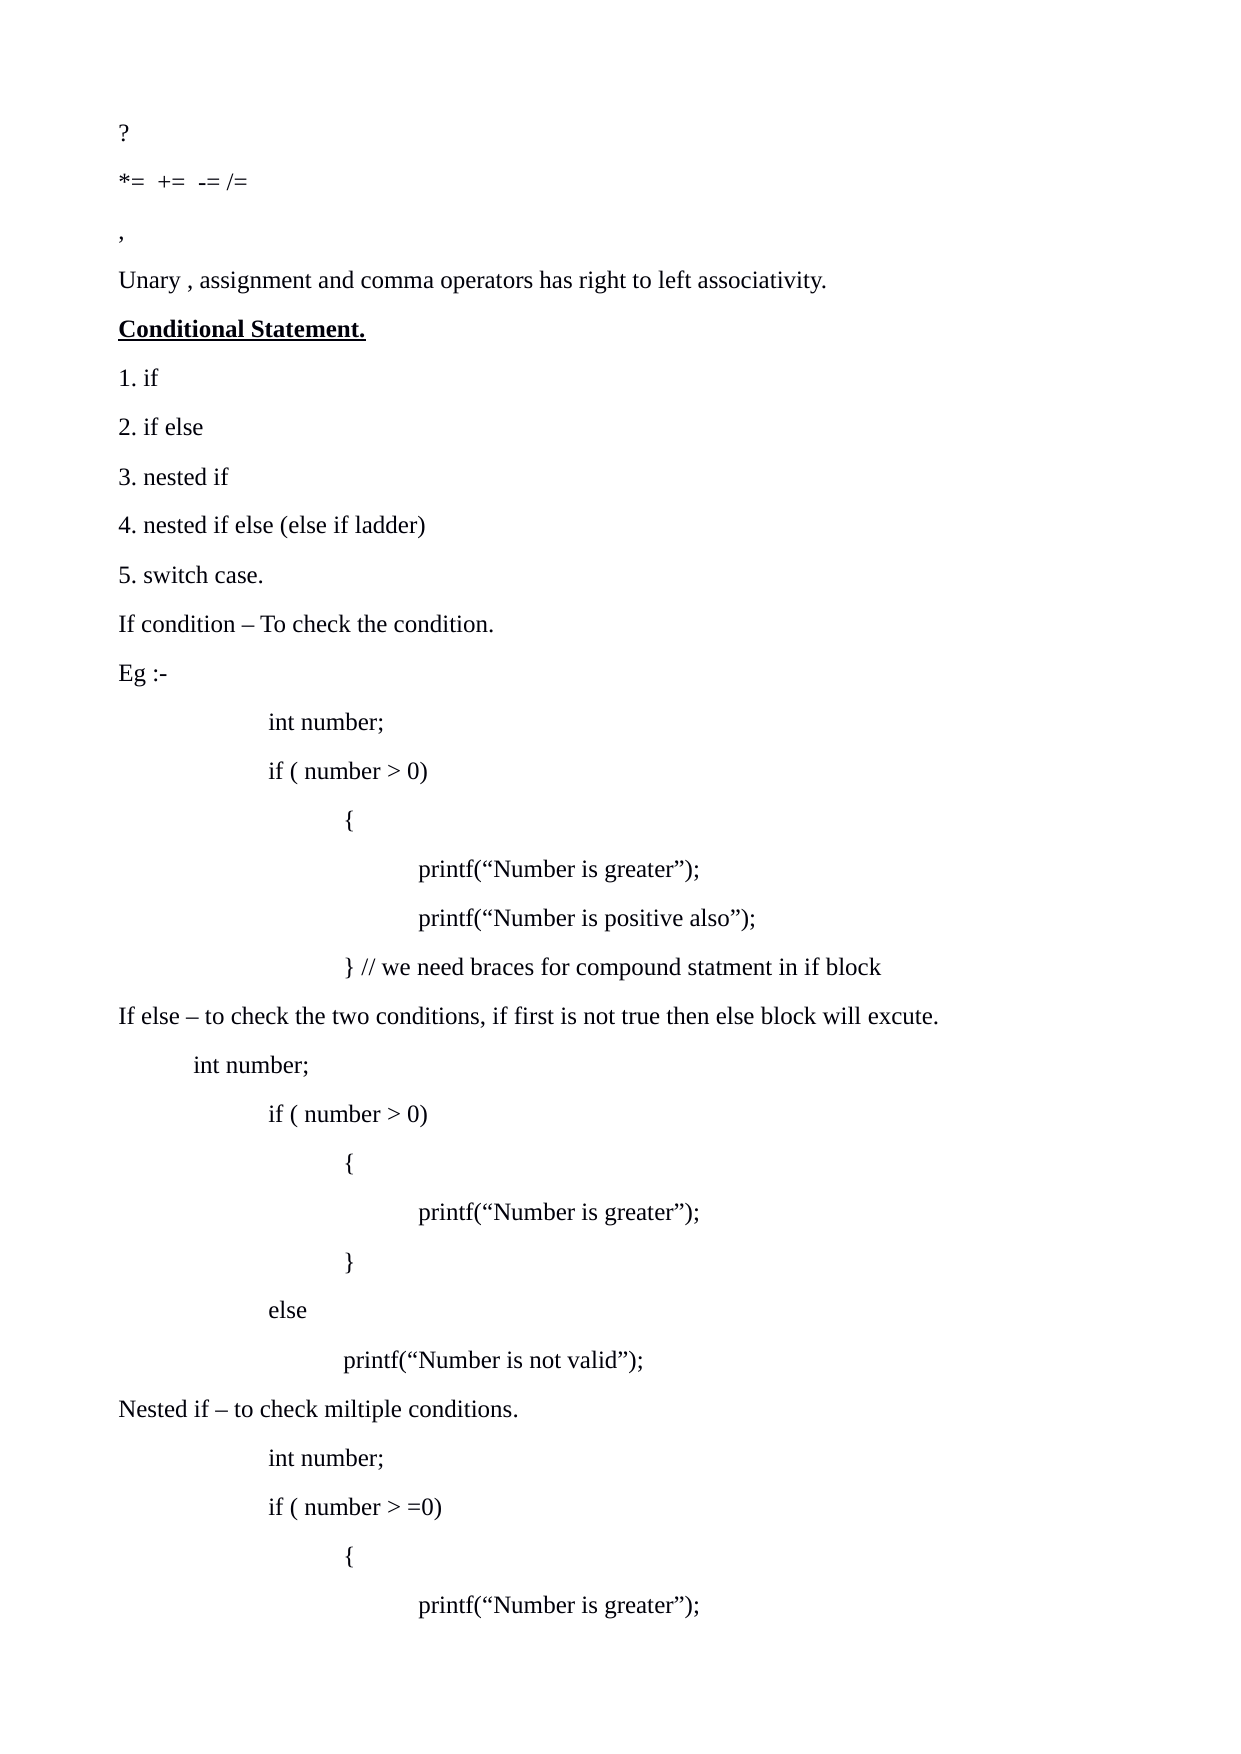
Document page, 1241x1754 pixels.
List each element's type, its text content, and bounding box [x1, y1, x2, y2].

text if ( number > 0) [118, 1099, 1122, 1128]
text Conditional Statement. [118, 314, 1122, 343]
text 5. switch case. [118, 560, 1122, 588]
text Eg :- [118, 658, 1122, 687]
text printf(“Number is greater”); [118, 1197, 1122, 1226]
text int number; [118, 1050, 1122, 1079]
text printf(“Number is greater”); [118, 1590, 1122, 1619]
text If condition – To check the condition. [118, 609, 1122, 637]
text ? [118, 118, 1122, 147]
text 3. nested if [118, 462, 1122, 490]
text int number; [118, 707, 1122, 736]
text } [118, 1247, 1122, 1275]
text if ( number > 0) [118, 756, 1122, 785]
text 4. nested if else (else if ladder) [118, 511, 1122, 539]
text { [118, 1148, 1122, 1177]
text printf(“Number is greater”); [118, 854, 1122, 883]
text If else – to check the two conditions, if first is not true then else block will excute. [118, 1001, 1122, 1030]
text } // we need braces for compound statment in if block [118, 952, 1122, 981]
text printf(“Number is positive also”); [118, 903, 1122, 932]
text printf(“Number is not valid”); [118, 1345, 1122, 1373]
text 2. if else [118, 412, 1122, 441]
text int number; [118, 1443, 1122, 1472]
text { [118, 805, 1122, 834]
text Unary , assignment and comma operators has right to left associativity. [118, 265, 1122, 294]
text , [118, 216, 1122, 245]
text { [118, 1541, 1122, 1570]
text if ( number > =0) [118, 1492, 1122, 1521]
text Nested if – to check miltiple conditions. [118, 1394, 1122, 1422]
text *= += -= /= [118, 167, 1122, 196]
text 1. if [118, 363, 1122, 392]
text else [118, 1296, 1122, 1324]
